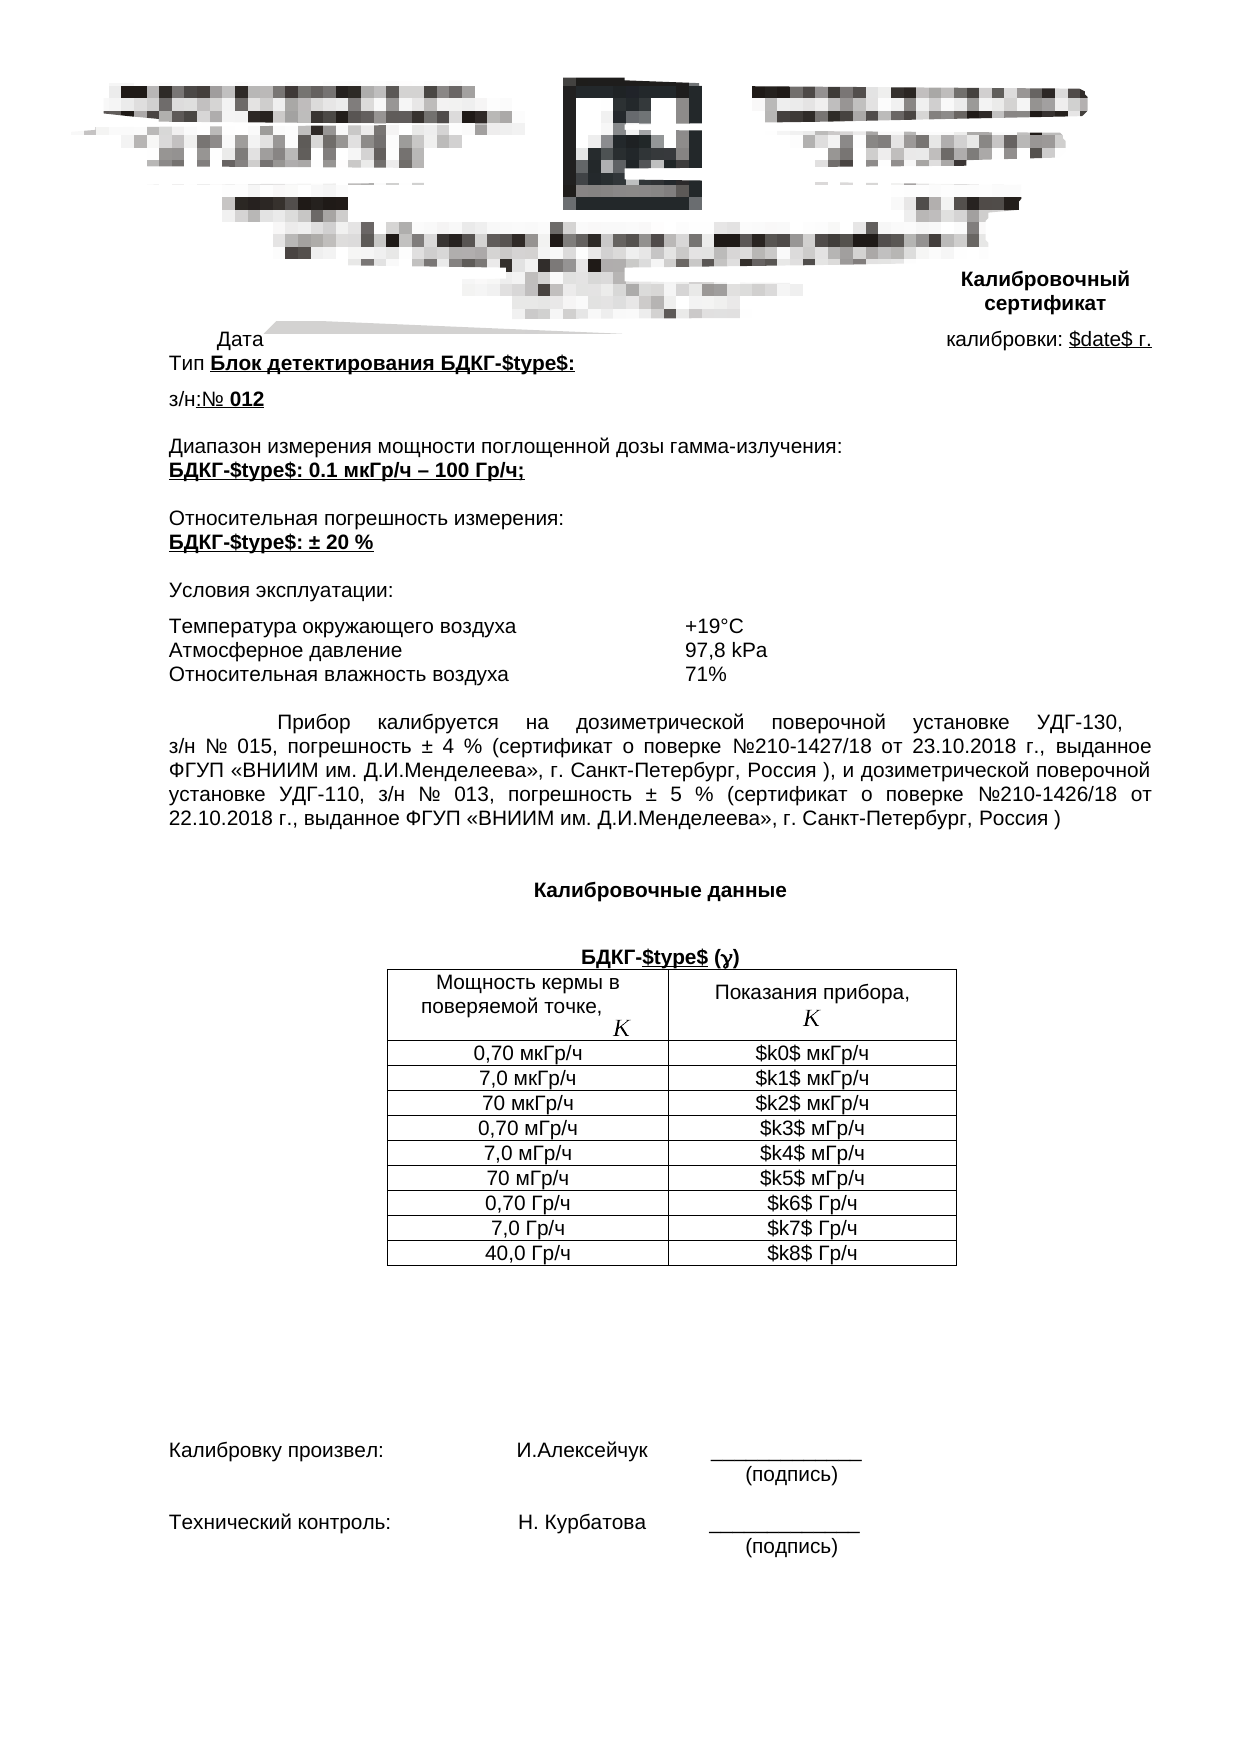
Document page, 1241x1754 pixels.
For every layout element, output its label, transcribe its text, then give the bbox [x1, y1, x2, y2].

text Температура окружающего воздуха +19°C [169, 614, 1152, 638]
table_cell $k5$ мГр/ч [669, 1166, 956, 1190]
table_cell $k2$ мкГр/ч [669, 1091, 956, 1115]
text Прибор калибруется на дозиметрической поверочной установке УДГ-130, з/н № 015, погрешность ± 4 % (сертификат о поверке №210-1427/18 от 23.10.2018 г., выданное ФГУП «ВНИИМ им. Д.И.Менделеева», г. Санкт-Петербург, Россия ), и дозиметрической поверочной установке УДГ-110, з/н № 013, погрешность ± 5 % (сертификат о поверке №210-1426/18 от 22.10.2018 г., выданное ФГУП «ВНИИМ им. Д.И.Менделеева», г. Санкт-Петербург, Россия ) [169, 710, 1152, 829]
table_header Показания прибора, [669, 970, 956, 1040]
table_cell 7,0 мкГр/ч [388, 1066, 668, 1090]
table_cell $k0$ мкГр/ч [669, 1041, 956, 1065]
table_cell $k3$ мГр/ч [669, 1116, 956, 1140]
table_cell 0,70 мГр/ч [388, 1116, 668, 1140]
text Относительная погрешность измерения: [169, 506, 1152, 530]
table_cell $k8$ Гр/ч [669, 1241, 956, 1265]
text Калибровку произвел: И.Алексейчук _____________ [169, 1438, 1152, 1462]
text Калибровочные данные [169, 877, 1152, 901]
text БДКГ-$type$: ± 20 % [169, 530, 1152, 554]
table_cell 0,70 Гр/ч [388, 1191, 668, 1215]
text з/н:№ 012 [169, 386, 1152, 410]
text (подпись) [169, 1462, 1152, 1486]
table_cell 7,0 Гр/ч [388, 1216, 668, 1240]
text Условия эксплуатации: [169, 578, 1152, 602]
text Диапазон измерения мощности поглощенной дозы гамма-излучения: [169, 434, 1152, 458]
table_cell $k4$ мГр/ч [669, 1141, 956, 1165]
table_cell 70 мГр/ч [388, 1166, 668, 1190]
text Тип Блок детектирования БДКГ-$type$: [169, 350, 1152, 374]
text [169, 243, 512, 314]
text Дата калибровки: $date$ г. [169, 326, 1152, 350]
text Калибровочный сертификат [625, 243, 1152, 314]
text Атмосферное давление 97,8 kPa [169, 638, 1152, 662]
text БДКГ-$type$ () [169, 944, 1152, 969]
text (подпись) [169, 1534, 1152, 1558]
text Относительная влажность воздуха 71% [169, 662, 1152, 686]
text БДКГ-$type$: 0.1 мкГр/ч – 100 Гр/ч; [169, 458, 1152, 482]
table_cell 70 мкГр/ч [388, 1091, 668, 1115]
table_cell 0,70 мкГр/ч [388, 1041, 668, 1065]
table_cell 7,0 мГр/ч [388, 1141, 668, 1165]
table_cell $k6$ Гр/ч [669, 1191, 956, 1215]
table_cell $k7$ Гр/ч [669, 1216, 956, 1240]
text Технический контроль: Н. Курбатова _____________ [169, 1510, 1152, 1534]
table_header Мощность кермы в поверяемой точке, [388, 970, 668, 1040]
table_cell $k1$ мкГр/ч [669, 1066, 956, 1090]
table_cell 40,0 Гр/ч [388, 1241, 668, 1265]
